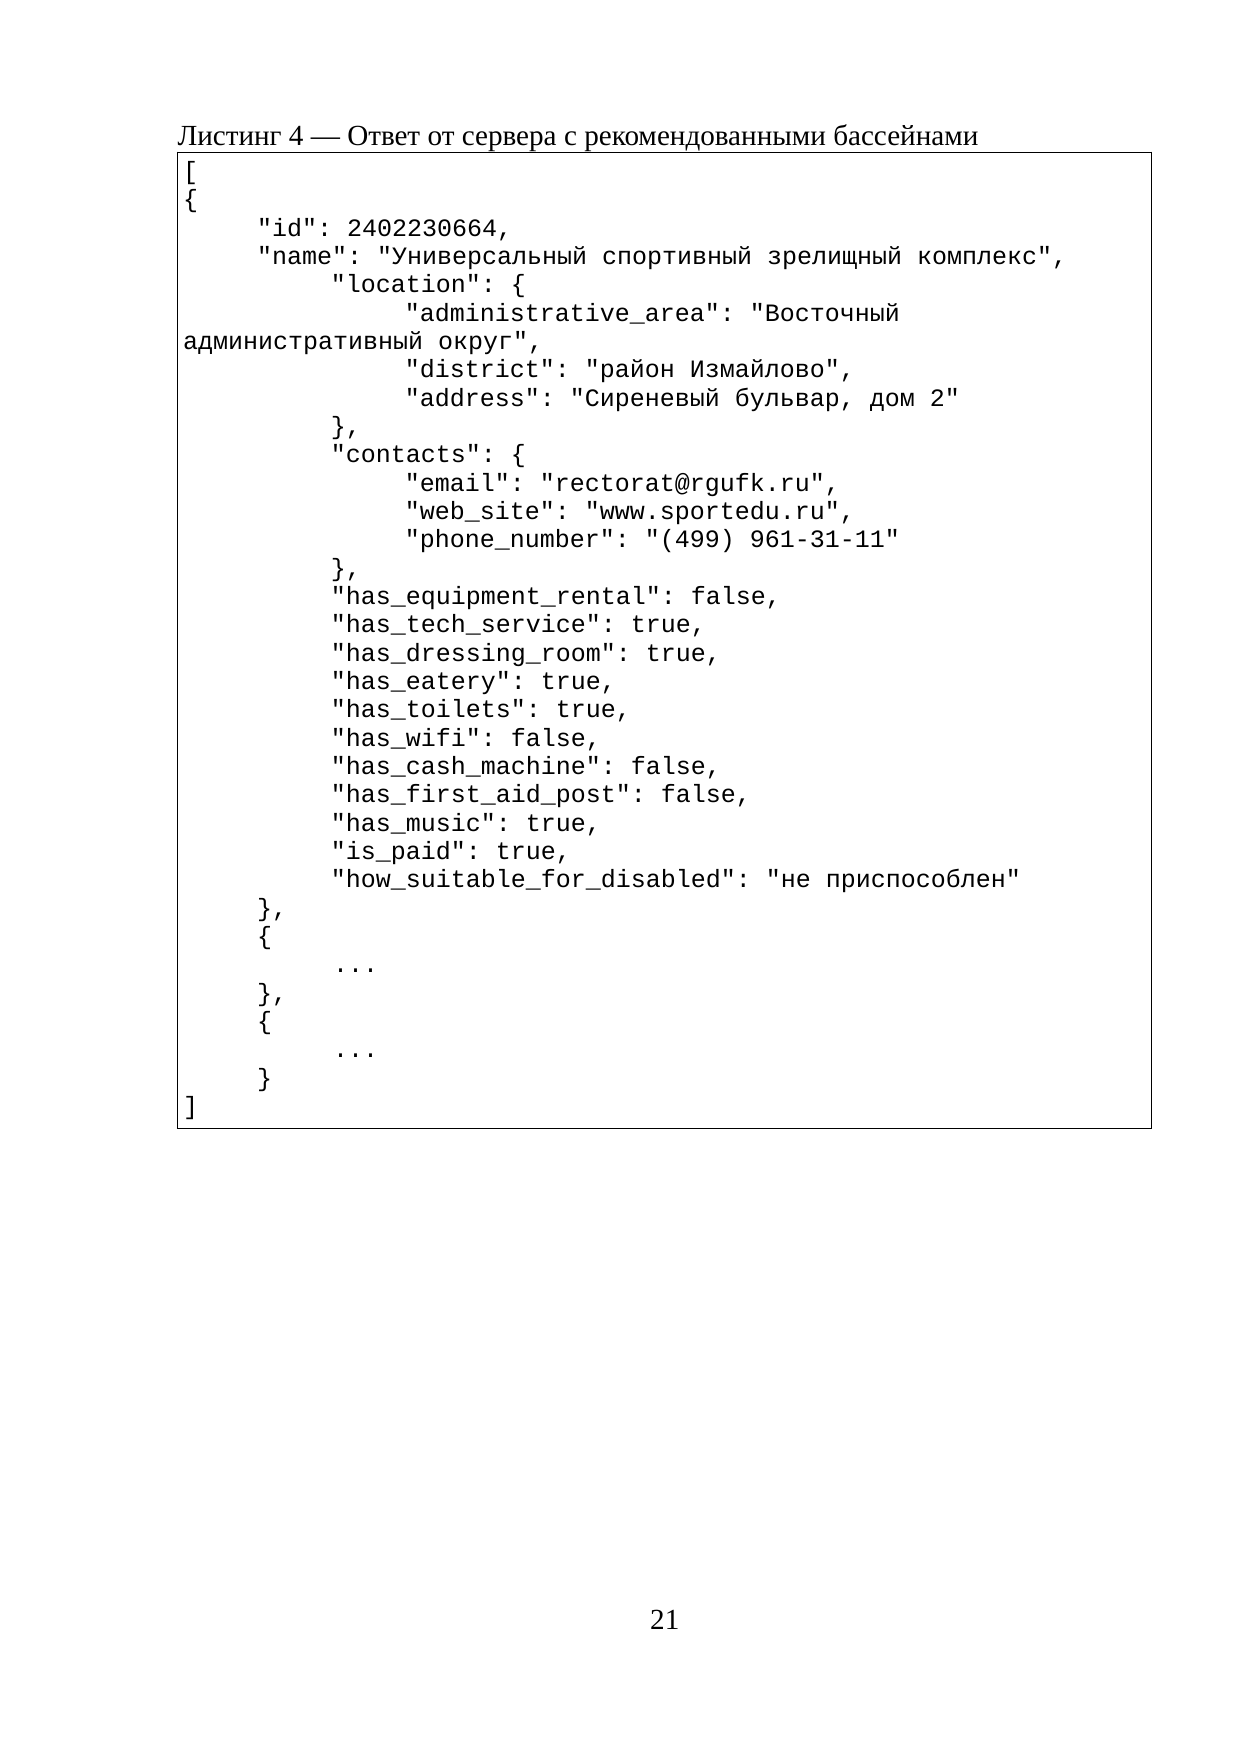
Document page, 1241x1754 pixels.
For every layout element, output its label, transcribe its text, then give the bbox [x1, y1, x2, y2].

table_header [ { "id": 2402230664, "name": "Универсальный спортивный зрелищный комплекс", "location": { "administrative_area": "Восточный административный округ", "district": "район Измайлово", "address": "Сиреневый бульвар, дом 2" }, "contacts": { "email": "rectorat@rgufk.ru", "web_site": "www.sportedu.ru", "phone_number": "(499) 961-31-11" }, "has_equipment_rental": false, "has_tech_service": true, "has_dressing_room": true, "has_eatery": true, "has_toilets": true, "has_wifi": false, "has_cash_machine": false, "has_first_aid_post": false, "has_music": true, "is_paid": true, "how_suitable_for_disabled": "не приспособлен" }, { ... }, { ... } ] [178, 153, 1151, 1127]
text Листинг 4 — Ответ от сервера с рекомендованными бассейнами [177, 118, 1152, 152]
